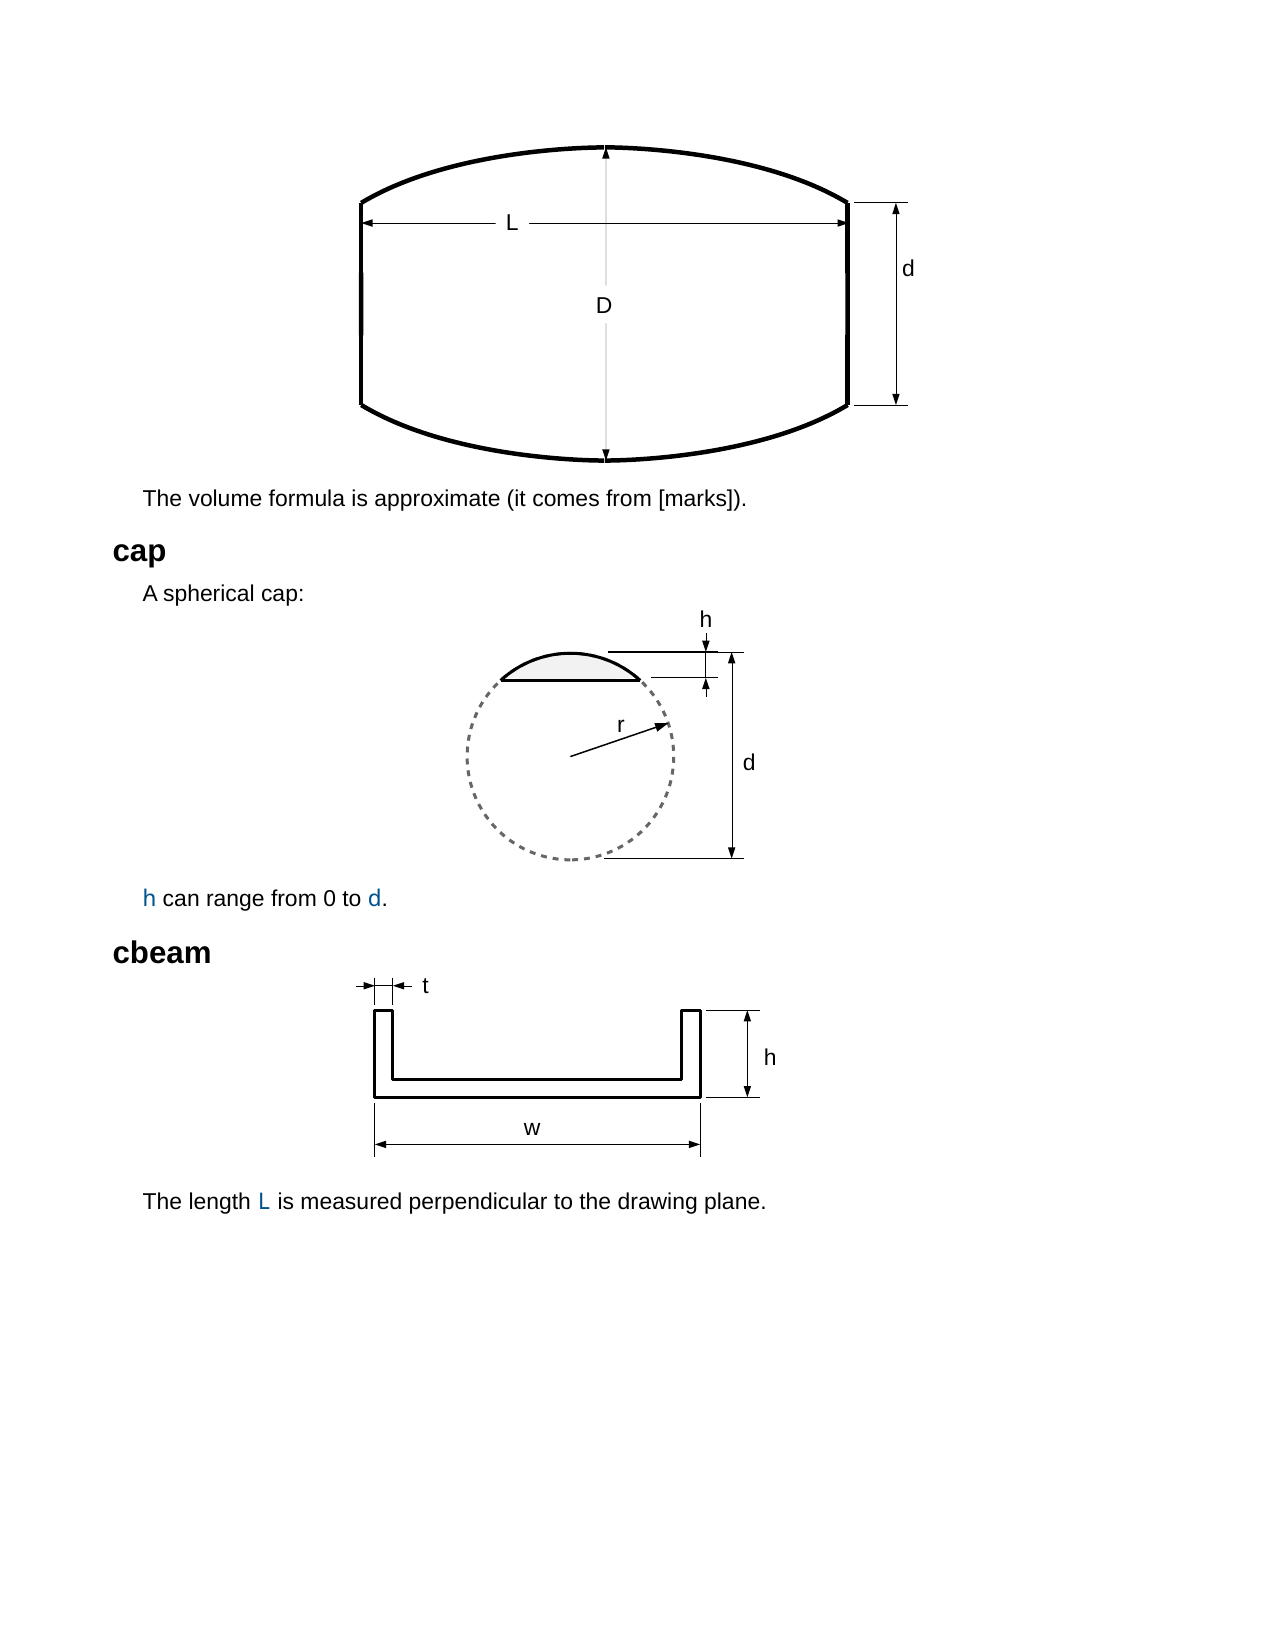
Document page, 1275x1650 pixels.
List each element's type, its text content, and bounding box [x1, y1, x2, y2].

subtitle cbeam [112, 934, 1162, 970]
text The volume formula is approximate (it comes from [marks]). [142, 112, 1162, 511]
text The length L is measured perpendicular to the drawing plane. [142, 982, 1162, 1216]
text A spherical cap: [142, 580, 1162, 606]
subtitle cap [112, 532, 1162, 568]
text h can range from 0 to d. [142, 615, 1162, 913]
